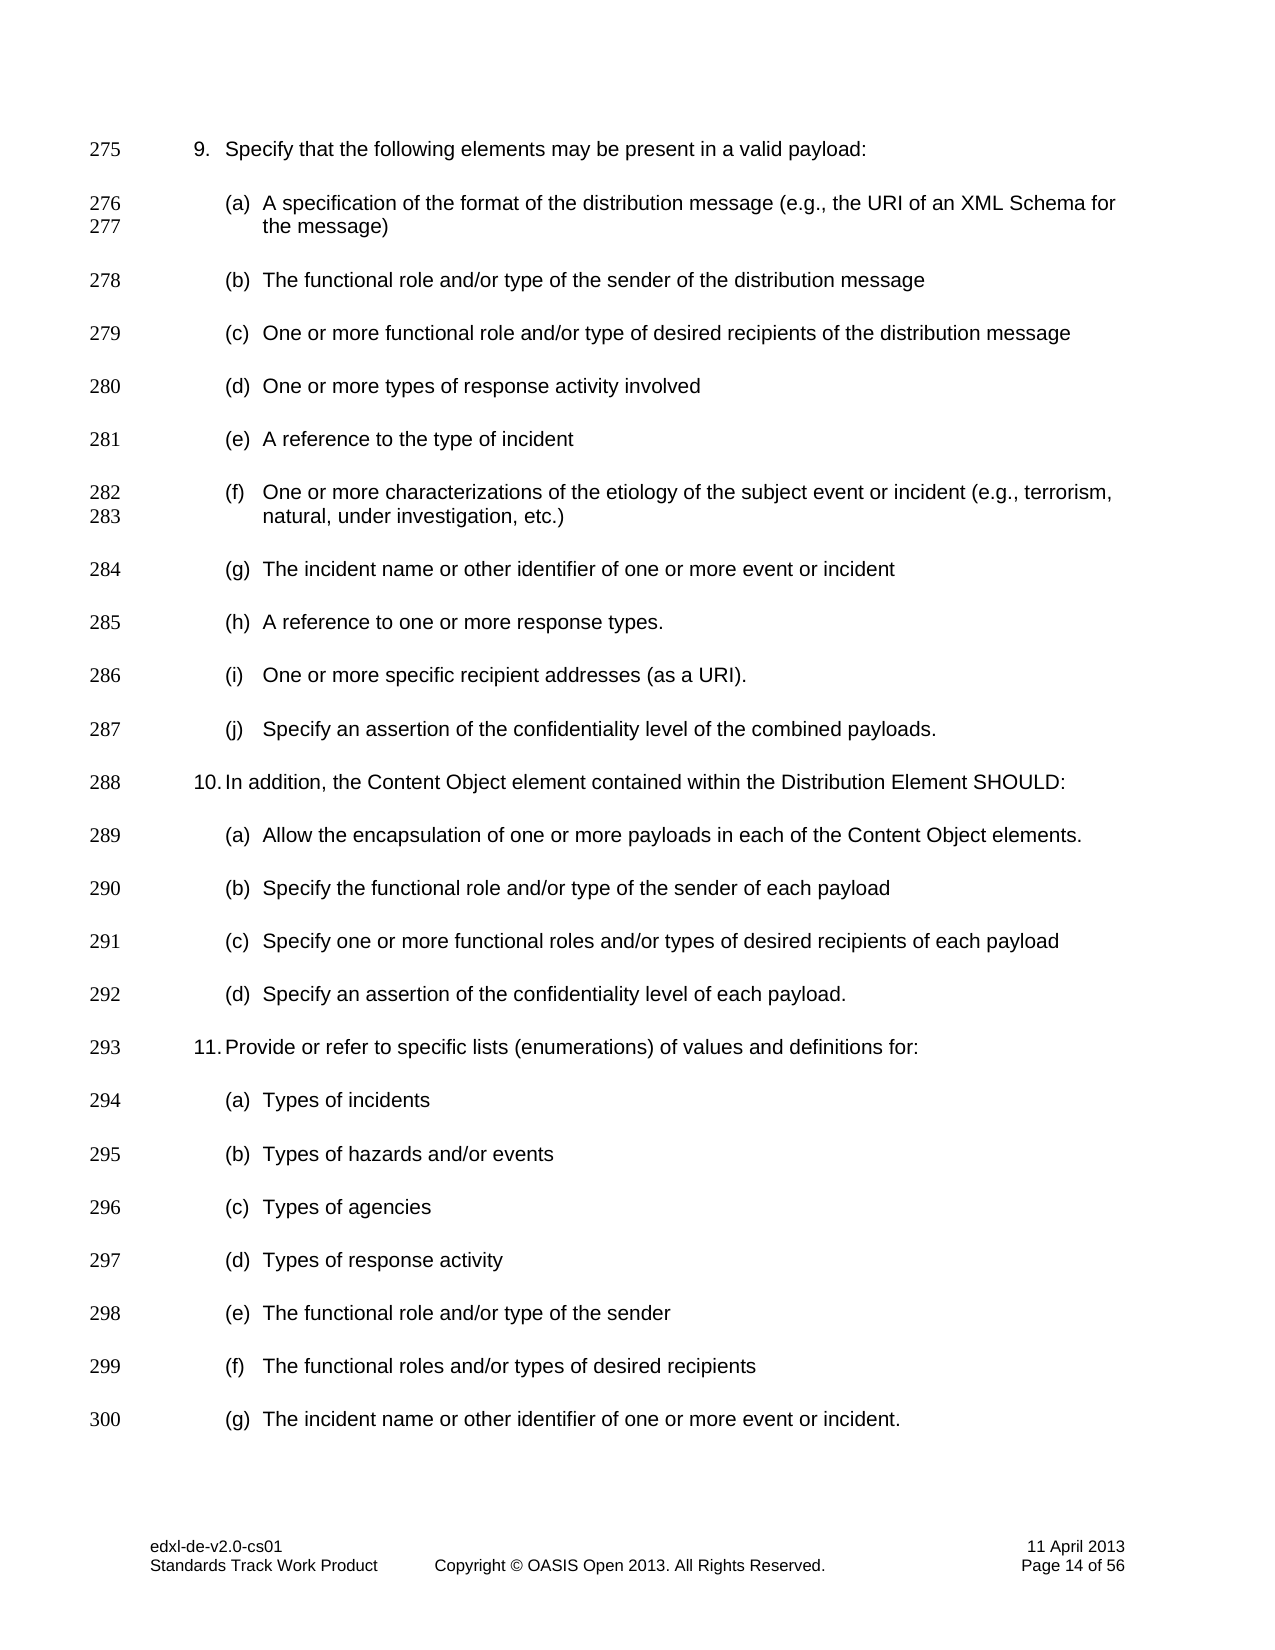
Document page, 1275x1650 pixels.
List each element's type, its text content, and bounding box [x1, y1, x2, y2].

list One or more characterizations of the etiology of the subject event or incident (e.g., terrorism, natural, under investigation, etc.) [225, 480, 1125, 528]
list Specify that the following elements may be present in a valid payload: [187, 137, 1125, 161]
list One or more functional role and/or type of desired recipients of the distribution message [225, 321, 1125, 344]
list Specify an assertion of the confidentiality level of the combined payloads. [225, 716, 1125, 740]
list One or more specific recipient addresses (as a URI). [225, 663, 1125, 687]
list The incident name or other identifier of one or more event or incident. [225, 1407, 1125, 1431]
list In addition, the Content Object element contained within the Distribution Element SHOULD: [187, 769, 1125, 793]
list One or more types of response activity involved [225, 374, 1125, 398]
list Allow the encapsulation of one or more payloads in each of the Content Object elements. [225, 823, 1125, 847]
list Types of response activity [225, 1248, 1125, 1272]
list Types of incidents [225, 1088, 1125, 1112]
list Specify one or more functional roles and/or types of desired recipients of each payload [225, 929, 1125, 953]
list The functional role and/or type of the sender [225, 1301, 1125, 1325]
list A reference to one or more response types. [225, 610, 1125, 634]
list The functional roles and/or types of desired recipients [225, 1354, 1125, 1378]
list A reference to the type of incident [225, 427, 1125, 451]
list Specify the functional role and/or type of the sender of each payload [225, 876, 1125, 900]
list Types of hazards and/or events [225, 1141, 1125, 1165]
list Provide or refer to specific lists (enumerations) of values and definitions for: [187, 1035, 1125, 1059]
list A specification of the format of the distribution message (e.g., the URI of an XML Schema for the message) [225, 190, 1125, 238]
list Specify an assertion of the confidentiality level of each payload. [225, 982, 1125, 1006]
list The functional role and/or type of the sender of the distribution message [225, 267, 1125, 291]
list The incident name or other identifier of one or more event or incident [225, 557, 1125, 581]
list Types of agencies [225, 1194, 1125, 1218]
